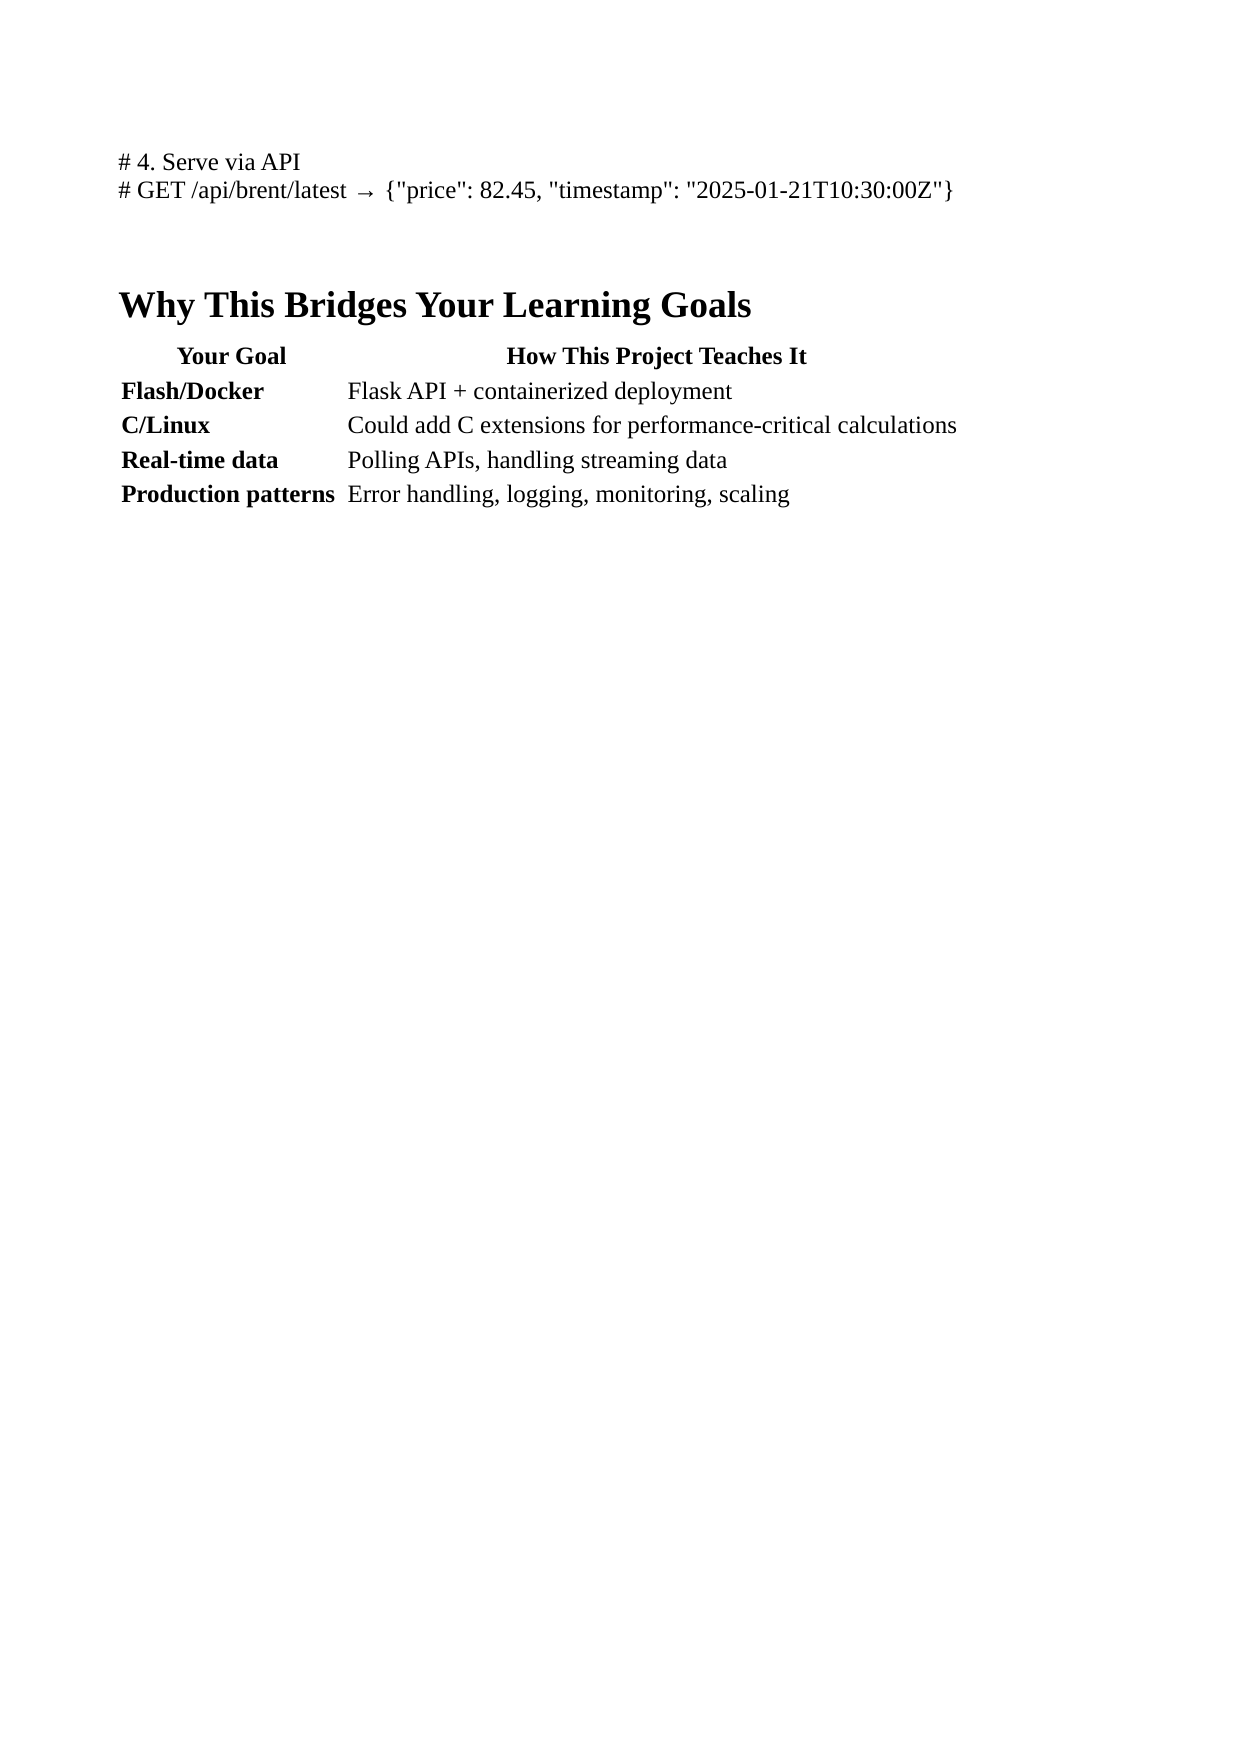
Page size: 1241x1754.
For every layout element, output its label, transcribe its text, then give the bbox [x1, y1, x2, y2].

text # 4. Serve via API [118, 147, 1122, 176]
table_cell Error handling, logging, monitoring, scaling [345, 477, 968, 511]
table_cell Polling APIs, handling streaming data [345, 442, 968, 477]
table_header Your Goal [118, 338, 344, 373]
table_cell Flask API + containerized deployment [345, 373, 968, 407]
subtitle Why This Bridges Your Learning Goals [118, 283, 1122, 326]
table_cell Real-time data [118, 442, 344, 477]
table_cell Could add C extensions for performance-critical calculations [345, 408, 968, 442]
table_cell C/Linux [118, 408, 344, 442]
table_cell Production patterns [118, 477, 344, 511]
text # GET /api/brent/latest → {"price": 82.45, "timestamp": "2025-01-21T10:30:00Z"} [118, 176, 1122, 204]
table_header How This Project Teaches It [345, 338, 968, 373]
table_cell Flash/Docker [118, 373, 344, 407]
